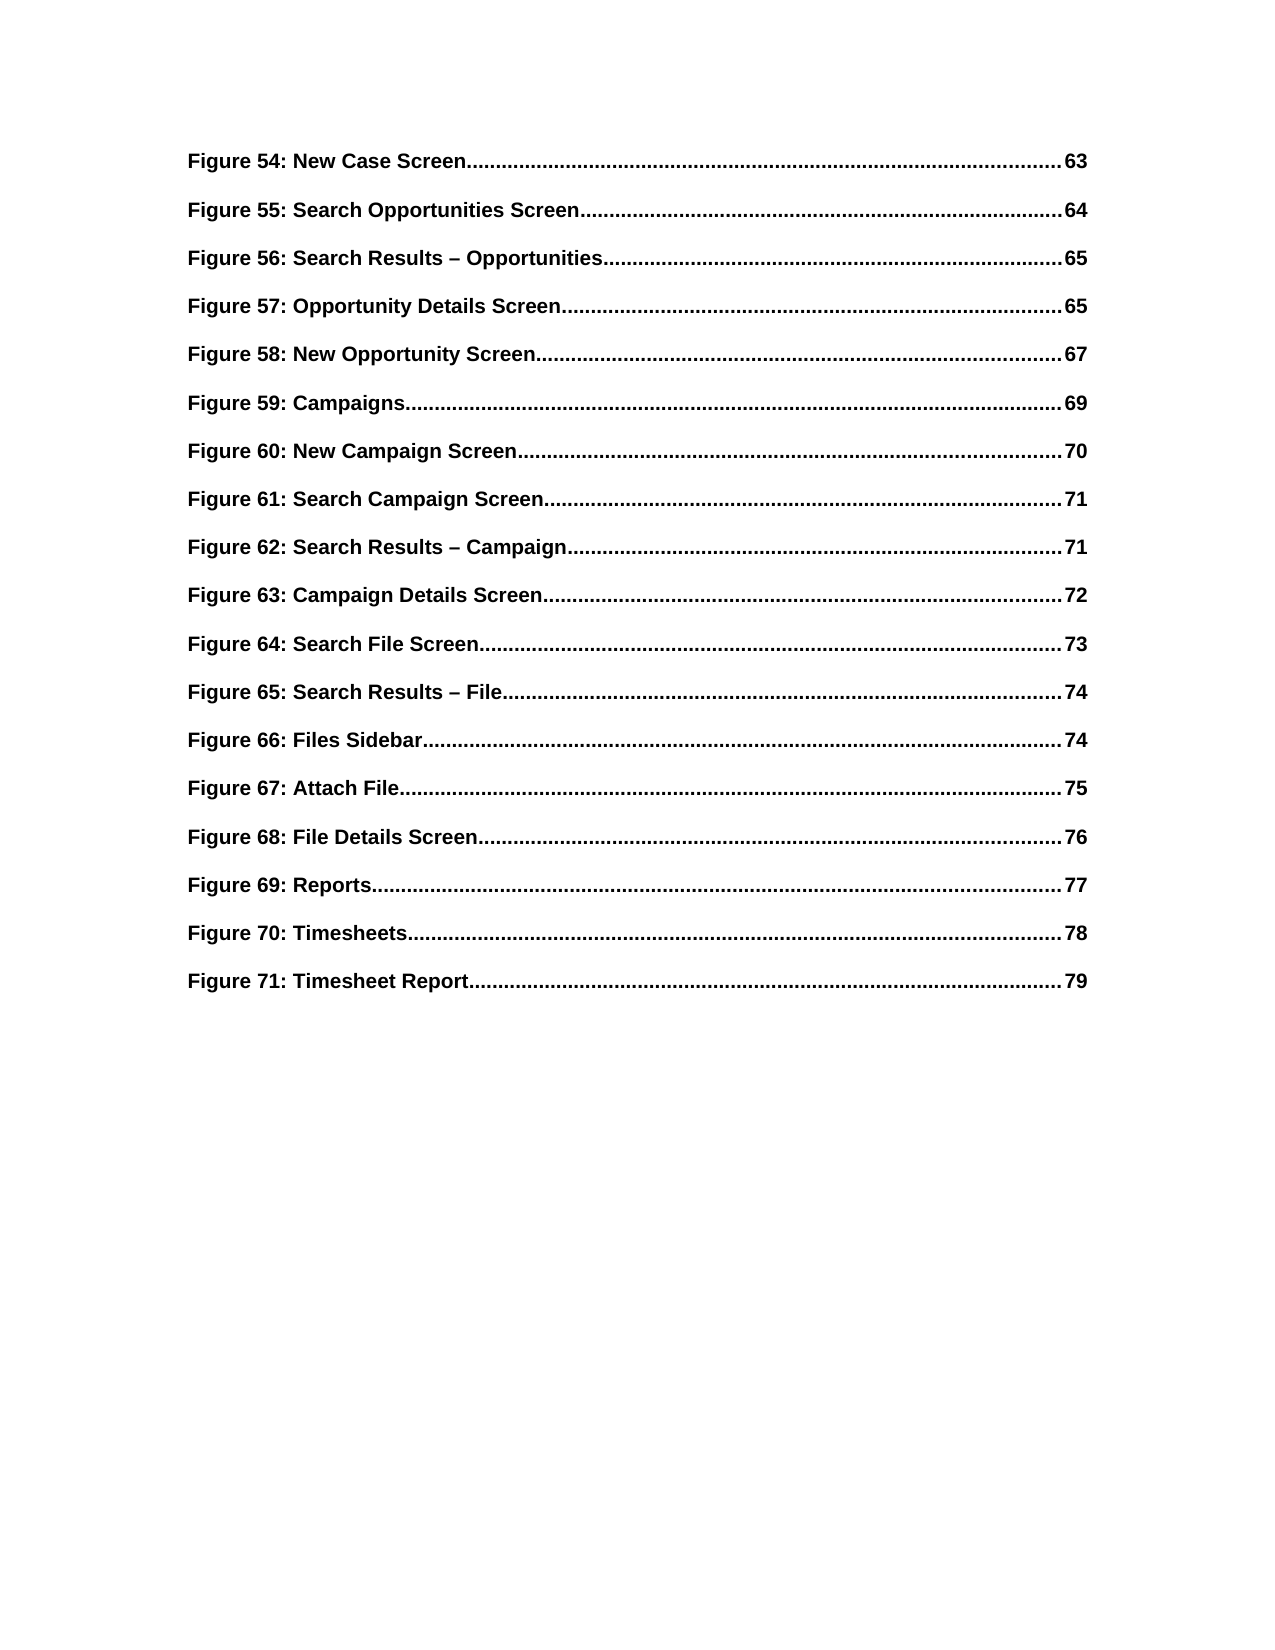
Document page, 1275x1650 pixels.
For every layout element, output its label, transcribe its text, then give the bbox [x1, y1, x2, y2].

text Figure 58: New Opportunity Screen 67 [187, 343, 1087, 366]
text Figure 69: Reports 77 [187, 873, 1087, 897]
text Figure 66: Files Sidebar 74 [187, 729, 1087, 752]
text Figure 59: Campaigns 69 [187, 391, 1087, 414]
text Figure 55: Search Opportunities Screen 64 [187, 198, 1087, 221]
text Figure 61: Search Campaign Screen 71 [187, 488, 1087, 511]
text Figure 60: New Campaign Screen 70 [187, 439, 1087, 463]
text Figure 56: Search Results – Opportunities 65 [187, 246, 1087, 270]
text Figure 68: File Details Screen 76 [187, 825, 1087, 848]
text Figure 70: Timesheets 78 [187, 922, 1087, 945]
text Figure 71: Timesheet Report 79 [187, 970, 1087, 993]
text Figure 54: New Case Screen 63 [187, 150, 1087, 173]
text Figure 67: Attach File 75 [187, 777, 1087, 800]
text Figure 63: Campaign Details Screen 72 [187, 584, 1087, 607]
text Figure 65: Search Results – File 74 [187, 681, 1087, 704]
text Figure 62: Search Results – Campaign 71 [187, 536, 1087, 559]
text Figure 57: Opportunity Details Screen 65 [187, 295, 1087, 318]
text Figure 64: Search File Screen 73 [187, 632, 1087, 656]
